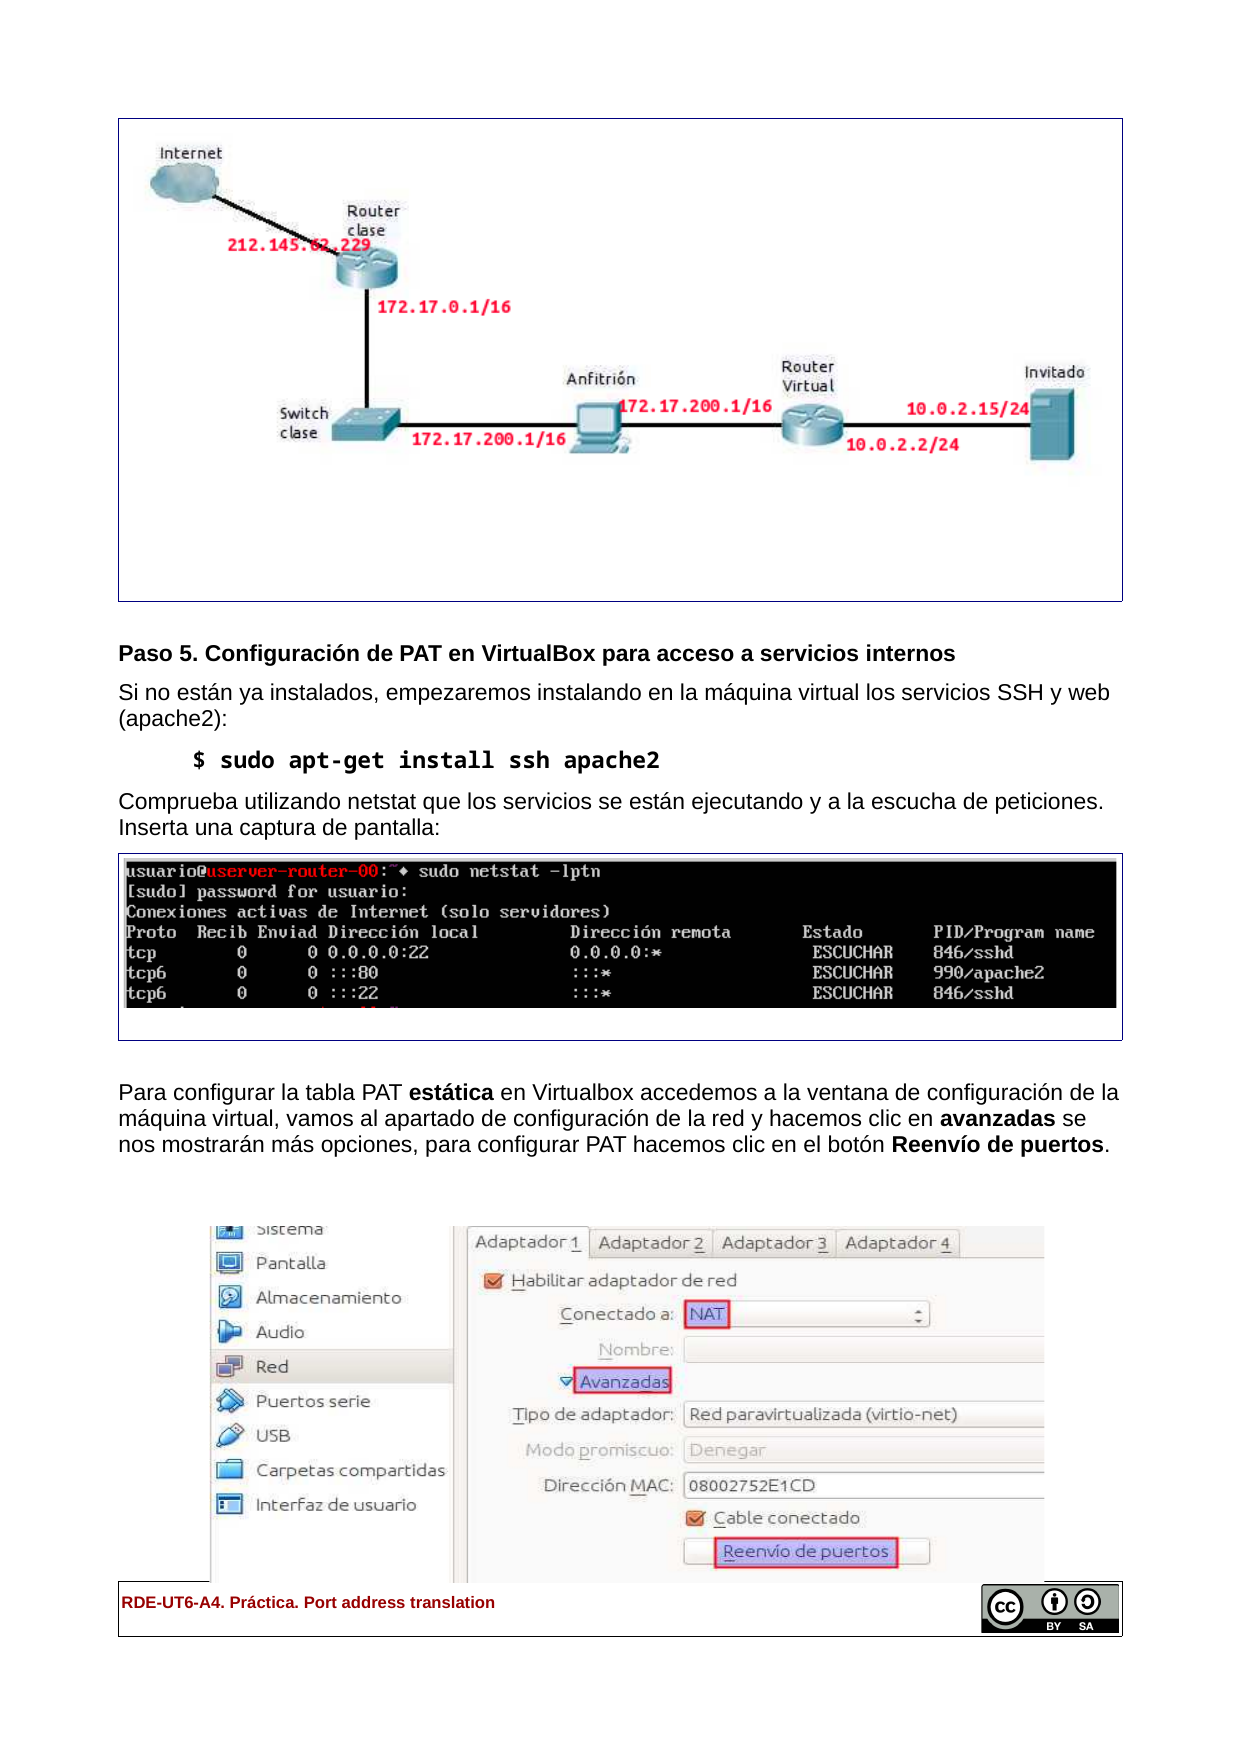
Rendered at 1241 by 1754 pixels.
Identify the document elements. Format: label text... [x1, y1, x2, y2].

picture [981, 1584, 1119, 1633]
table_header [119, 119, 1122, 601]
text $ sudo apt-get install ssh apache2 [192, 744, 1122, 775]
picture [123, 123, 1117, 543]
text Paso 5. Configuración de PAT en VirtualBox para acceso a servicios internos [118, 640, 1122, 666]
table_header [119, 854, 1122, 1007]
picture [123, 858, 1117, 1008]
text Para configurar la tabla PAT estática en Virtualbox accedemos a la ventana de configuración de la máquina virtual, vamos al apartado de configuración de la red y hacemos clic en avanzadas se nos mostrarán más opciones, para configurar PAT hacemos clic en el botón Reenvío de puertos. [118, 1078, 1122, 1157]
table_header [119, 1008, 1122, 1039]
text Si no están ya instalados, empezaremos instalando en la máquina virtual los servicios SSH y web (apache2): [118, 679, 1122, 732]
picture [209, 1226, 1045, 1583]
text Comprueba utilizando netstat que los servicios se están ejecutando y a la escucha de peticiones. Inserta una captura de pantalla: [118, 788, 1122, 841]
